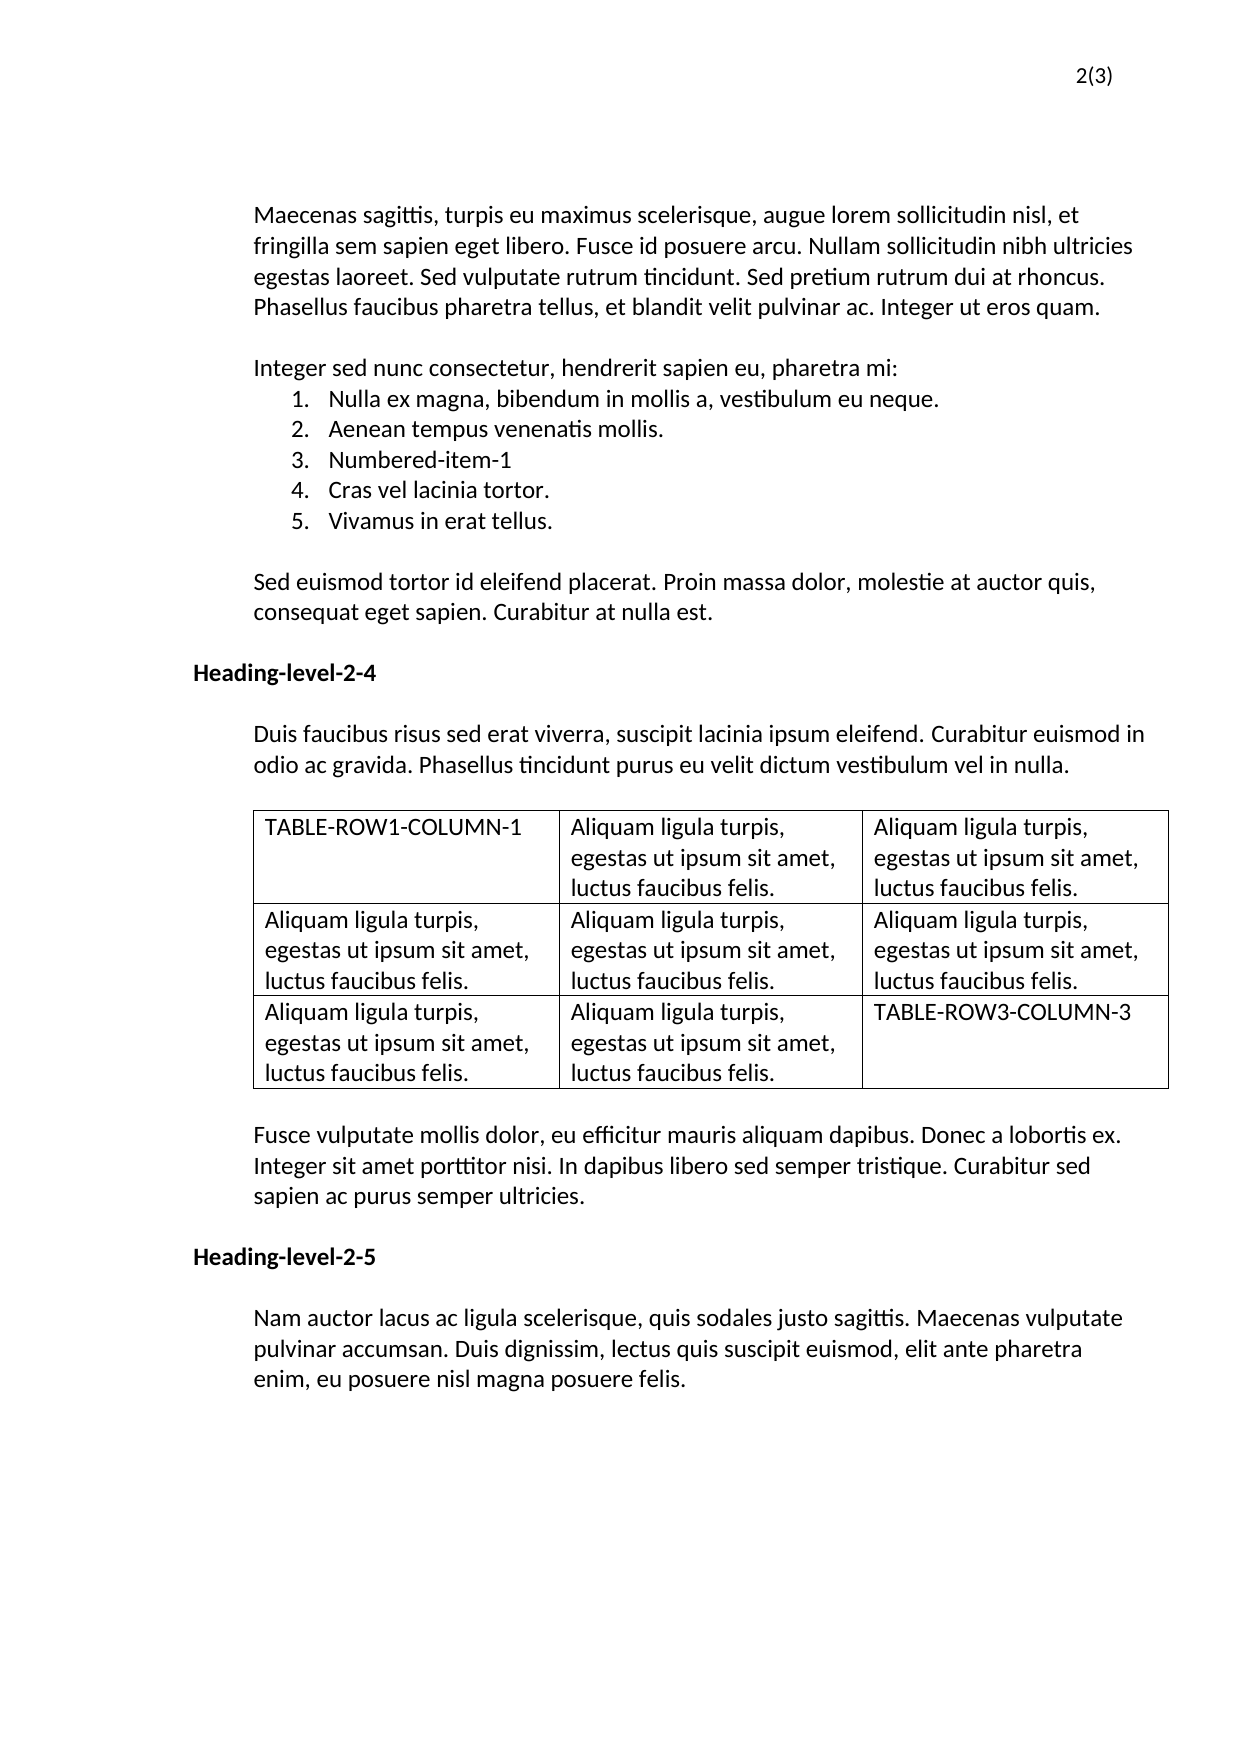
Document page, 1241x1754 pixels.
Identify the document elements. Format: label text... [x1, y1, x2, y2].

subtitle Heading-level-2-5 [193, 1242, 1146, 1272]
table_cell Aliquam ligula turpis, egestas ut ipsum sit amet, luctus faucibus felis. [560, 904, 862, 995]
table_cell Aliquam ligula turpis, egestas ut ipsum sit amet, luctus faucibus felis. [863, 904, 1168, 995]
table_cell TABLE-ROW3-COLUMN-3 [863, 996, 1168, 1088]
list Fusce vulputate mollis dolor, eu efficitur mauris aliquam dapibus. Donec a lobortis ex. Integer sit amet porttitor nisi. In dapibus libero sed semper tristique. Curabitur sed sapien ac purus semper ultricies. [253, 1119, 1146, 1211]
list Vivamus in erat tellus. [291, 505, 1146, 535]
table_cell Aliquam ligula turpis, egestas ut ipsum sit amet, luctus faucibus felis. [560, 996, 862, 1088]
list Cras vel lacinia tortor. [291, 474, 1146, 505]
list Maecenas sagittis, turpis eu maximus scelerisque, augue lorem sollicitudin nisl, et fringilla sem sapien eget libero. Fusce id posuere arcu. Nullam sollicitudin nibh ultricies egestas laoreet. Sed vulputate rutrum tincidunt. Sed pretium rutrum dui at rhoncus. Phasellus faucibus pharetra tellus, et blandit velit pulvinar ac. Integer ut eros quam. [253, 200, 1146, 322]
table_header TABLE-ROW1-COLUMN-1 [254, 811, 559, 903]
list Duis faucibus risus sed erat viverra, suscipit lacinia ipsum eleifend. Curabitur euismod in odio ac gravida. Phasellus tincidunt purus eu velit dictum vestibulum vel in nulla. [253, 718, 1146, 779]
subtitle Heading-level-2-4 [193, 657, 1146, 688]
text Sed euismod tortor id eleifend placerat. Proin massa dolor, molestie at auctor quis, consequat eget sapien. Curabitur at nulla est. [253, 566, 1146, 627]
table_header Aliquam ligula turpis, egestas ut ipsum sit amet, luctus faucibus felis. [863, 811, 1168, 903]
table_cell Aliquam ligula turpis, egestas ut ipsum sit amet, luctus faucibus felis. [254, 996, 559, 1088]
table_header Aliquam ligula turpis, egestas ut ipsum sit amet, luctus faucibus felis. [560, 811, 862, 903]
list Integer sed nunc consectetur, hendrerit sapien eu, pharetra mi: [253, 352, 1146, 383]
list Aenean tempus venenatis mollis. [291, 413, 1146, 444]
list Numbered-item-1 [291, 444, 1146, 474]
list Nulla ex magna, bibendum in mollis a, vestibulum eu neque. [291, 383, 1146, 413]
table_cell Aliquam ligula turpis, egestas ut ipsum sit amet, luctus faucibus felis. [254, 904, 559, 995]
list Nam auctor lacus ac ligula scelerisque, quis sodales justo sagittis. Maecenas vulputate pulvinar accumsan. Duis dignissim, lectus quis suscipit euismod, elit ante pharetra enim, eu posuere nisl magna posuere felis. [253, 1303, 1146, 1394]
